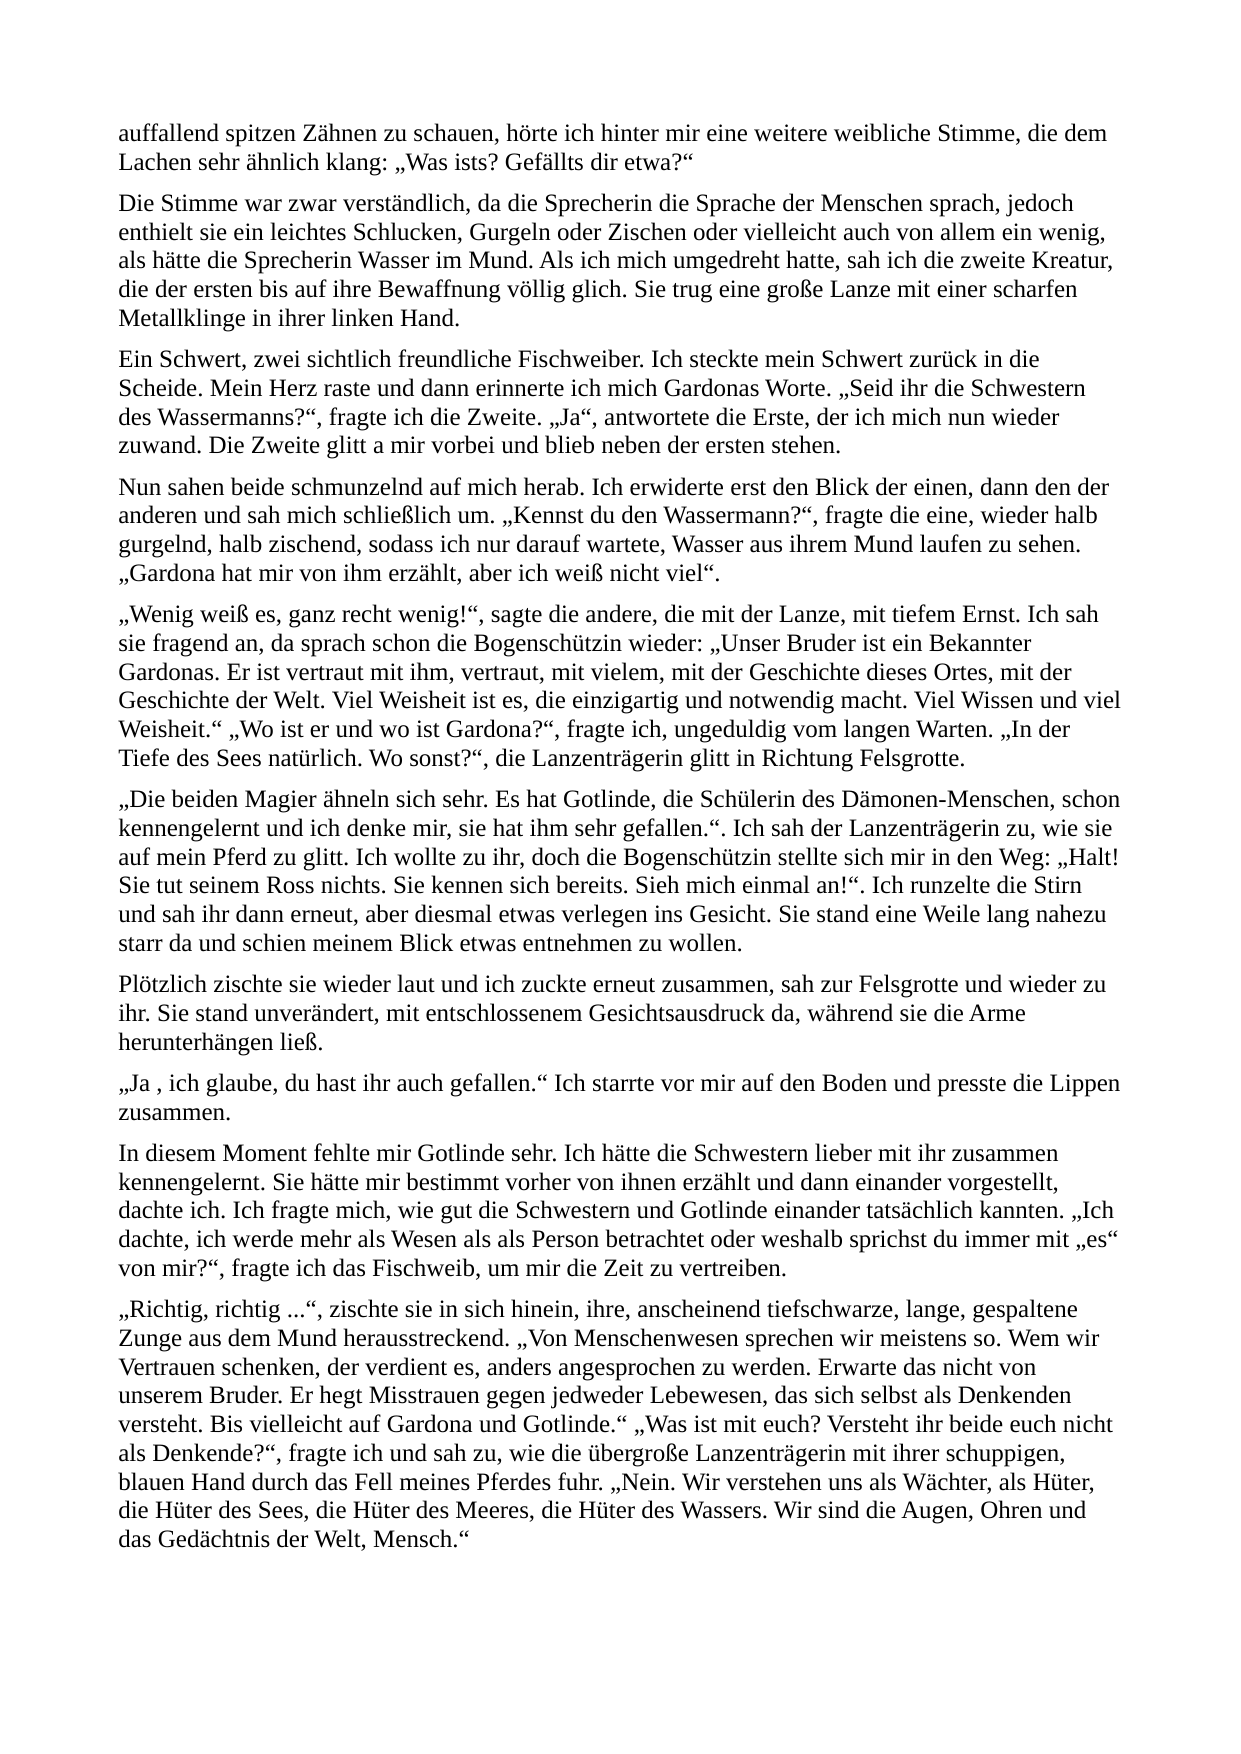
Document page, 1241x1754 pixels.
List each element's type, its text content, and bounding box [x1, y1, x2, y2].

text „Wenig weiß es, ganz recht wenig!“, sagte die andere, die mit der Lanze, mit tiefem Ernst. Ich sah sie fragend an, da sprach schon die Bogenschützin wieder: „Unser Bruder ist ein Bekannter Gardonas. Er ist vertraut mit ihm, vertraut, mit vielem, mit der Geschichte dieses Ortes, mit der Geschichte der Welt. Viel Weisheit ist es, die einzigartig und notwendig macht. Viel Wissen und viel Weisheit.“ „Wo ist er und wo ist Gardona?“, fragte ich, ungeduldig vom langen Warten. „In der Tiefe des Sees natürlich. Wo sonst?“, die Lanzenträgerin glitt in Richtung Felsgrotte. [118, 599, 1122, 772]
text Ein Schwert, zwei sichtlich freundliche Fischweiber. Ich steckte mein Schwert zurück in die Scheide. Mein Herz raste und dann erinnerte ich mich Gardonas Worte. „Seid ihr die Schwestern des Wassermanns?“, fragte ich die Zweite. „Ja“, antwortete die Erste, der ich mich nun wieder zuwand. Die Zweite glitt a mir vorbei und blieb neben der ersten stehen. [118, 344, 1122, 459]
text „Die beiden Magier ähneln sich sehr. Es hat Gotlinde, die Schülerin des Dämonen-Menschen, schon kennengelernt und ich denke mir, sie hat ihm sehr gefallen.“. Ich sah der Lanzenträgerin zu, wie sie auf mein Pferd zu glitt. Ich wollte zu ihr, doch die Bogenschützin stellte sich mir in den Weg: „Halt! Sie tut seinem Ross nichts. Sie kennen sich bereits. Sieh mich einmal an!“. Ich runzelte die Stirn und sah ihr dann erneut, aber diesmal etwas verlegen ins Gesicht. Sie stand eine Weile lang nahezu starr da und schien meinem Blick etwas entnehmen zu wollen. [118, 784, 1122, 957]
text „Ja , ich glaube, du hast ihr auch gefallen.“ Ich starrte vor mir auf den Boden und presste die Lippen zusammen. [118, 1068, 1122, 1126]
text Nun sahen beide schmunzelnd auf mich herab. Ich erwiderte erst den Blick der einen, dann den der anderen und sah mich schließlich um. „Kennst du den Wassermann?“, fragte die eine, wieder halb gurgelnd, halb zischend, sodass ich nur darauf wartete, Wasser aus ihrem Mund laufen zu sehen. „Gardona hat mir von ihm erzählt, aber ich weiß nicht viel“. [118, 472, 1122, 587]
text auffallend spitzen Zähnen zu schauen, hörte ich hinter mir eine weitere weibliche Stimme, die dem Lachen sehr ähnlich klang: „Was ists? Gefällts dir etwa?“ [118, 118, 1122, 176]
text Plötzlich zischte sie wieder laut und ich zuckte erneut zusammen, sah zur Felsgrotte und wieder zu ihr. Sie stand unverändert, mit entschlossenem Gesichtsausdruck da, während sie die Arme herunterhängen ließ. [118, 969, 1122, 1056]
text Die Stimme war zwar verständlich, da die Sprecherin die Sprache der Menschen sprach, jedoch enthielt sie ein leichtes Schlucken, Gurgeln oder Zischen oder vielleicht auch von allem ein wenig, als hätte die Sprecherin Wasser im Mund. Als ich mich umgedreht hatte, sah ich die zweite Kreatur, die der ersten bis auf ihre Bewaffnung völlig glich. Sie trug eine große Lanze mit einer scharfen Metallklinge in ihrer linken Hand. [118, 188, 1122, 332]
text In diesem Moment fehlte mir Gotlinde sehr. Ich hätte die Schwestern lieber mit ihr zusammen kennengelernt. Sie hätte mir bestimmt vorher von ihnen erzählt und dann einander vorgestellt, dachte ich. Ich fragte mich, wie gut die Schwestern und Gotlinde einander tatsächlich kannten. „Ich dachte, ich werde mehr als Wesen als als Person betrachtet oder weshalb sprichst du immer mit „es“ von mir?“, fragte ich das Fischweib, um mir die Zeit zu vertreiben. [118, 1138, 1122, 1282]
text „Richtig, richtig ...“, zischte sie in sich hinein, ihre, anscheinend tiefschwarze, lange, gespaltene Zunge aus dem Mund herausstreckend. „Von Menschenwesen sprechen wir meistens so. Wem wir Vertrauen schenken, der verdient es, anders angesprochen zu werden. Erwarte das nicht von unserem Bruder. Er hegt Misstrauen gegen jedweder Lebewesen, das sich selbst als Denkenden versteht. Bis vielleicht auf Gardona und Gotlinde.“ „Was ist mit euch? Versteht ihr beide euch nicht als Denkende?“, fragte ich und sah zu, wie die übergroße Lanzenträgerin mit ihrer schuppigen, blauen Hand durch das Fell meines Pferdes fuhr. „Nein. Wir verstehen uns als Wächter, als Hüter, die Hüter des Sees, die Hüter des Meeres, die Hüter des Wassers. Wir sind die Augen, Ohren und das Gedächtnis der Welt, Mensch.“ [118, 1294, 1122, 1553]
